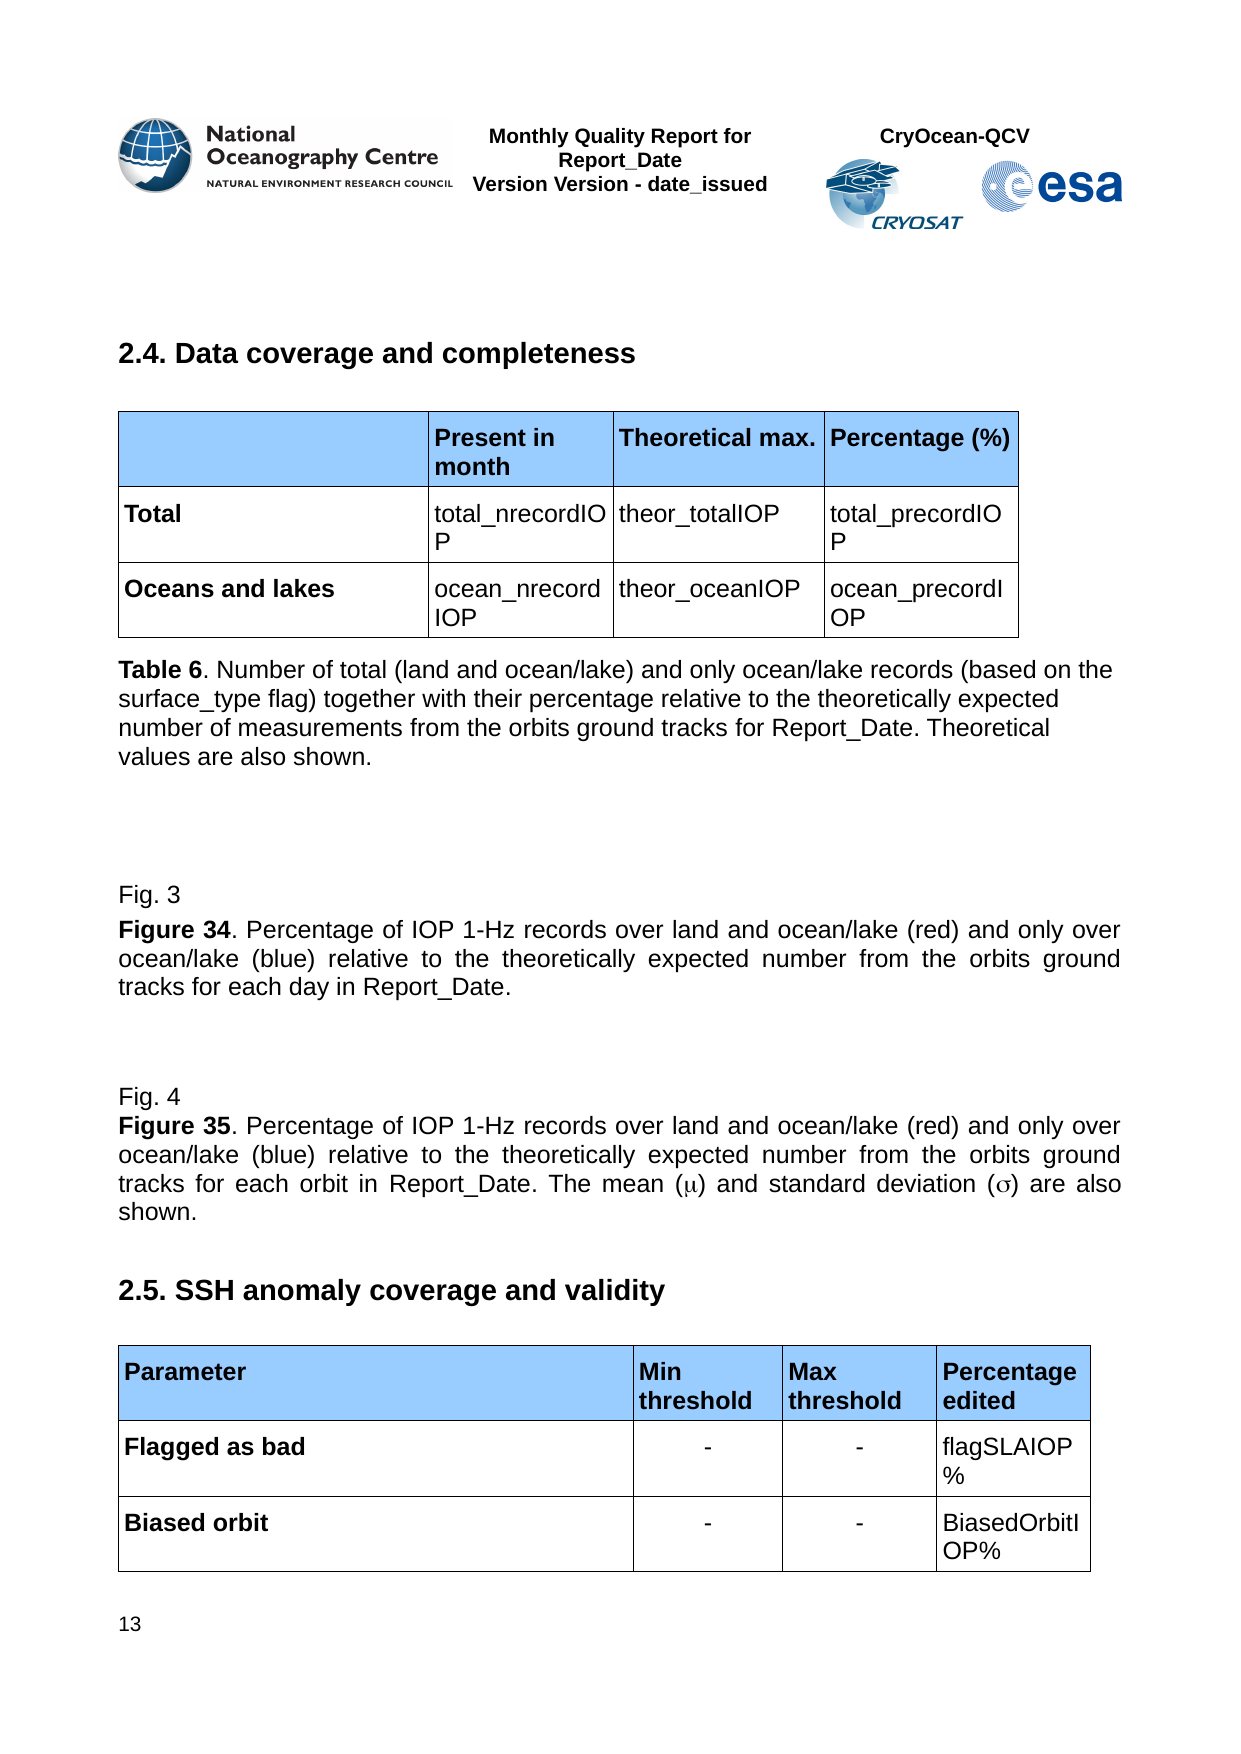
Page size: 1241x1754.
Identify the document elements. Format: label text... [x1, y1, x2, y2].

text Fig. 4 [118, 1082, 1122, 1111]
table_header Max threshold [783, 1346, 936, 1420]
table_header Parameter [119, 1346, 633, 1420]
picture [981, 159, 1123, 212]
table_cell theor_totalIOP [614, 487, 824, 562]
table_cell total_nrecordIOP [429, 487, 613, 562]
text 2.5. SSH anomaly coverage and validity [118, 1273, 1122, 1306]
table_cell Biased orbit [119, 1497, 633, 1571]
table_header [119, 412, 428, 486]
table_header Theoretical max. [614, 412, 824, 486]
table_cell Flagged as bad [119, 1421, 633, 1496]
table_cell - [634, 1421, 782, 1496]
table_cell flagSLAIOP% [937, 1421, 1090, 1496]
table_cell - [783, 1497, 936, 1571]
text Fig. 3 [118, 880, 1122, 909]
table_cell Oceans and lakes [119, 563, 428, 637]
picture [826, 159, 964, 229]
text Table 6. Number of total (land and ocean/lake) and only ocean/lake records (based on the surface_type flag) together with their percentage relative to the theoretically expected number of measurements from the orbits ground tracks for Report_Date. Theoretical values are also shown. [118, 655, 1122, 770]
picture [118, 118, 453, 193]
table_header Present in month [429, 412, 613, 486]
table_header Percentage edited [937, 1346, 1090, 1420]
table_cell - [634, 1497, 782, 1571]
text 2.4. Data coverage and completeness [118, 336, 1122, 370]
table_cell ocean_precordIOP [825, 563, 1018, 637]
text Figure 35. Percentage of IOP 1-Hz records over land and ocean/lake (red) and only over ocean/lake (blue) relative to the theoretically expected number from the orbits ground tracks for each orbit in Report_Date. The mean (μ) and standard deviation (σ) are also shown. [118, 1111, 1122, 1226]
table_cell theor_oceanIOP [614, 563, 824, 637]
table_header Min threshold [634, 1346, 782, 1420]
table_cell Total [119, 487, 428, 562]
table_cell total_precordIOP [825, 487, 1018, 562]
table_header Percentage (%) [825, 412, 1018, 486]
table_cell ocean_nrecordIOP [429, 563, 613, 637]
text Figure 34. Percentage of IOP 1-Hz records over land and ocean/lake (red) and only over ocean/lake (blue) relative to the theoretically expected number from the orbits ground tracks for each day in Report_Date. [118, 915, 1122, 1001]
table_cell - [783, 1421, 936, 1496]
table_cell BiasedOrbitIOP% [937, 1497, 1090, 1571]
